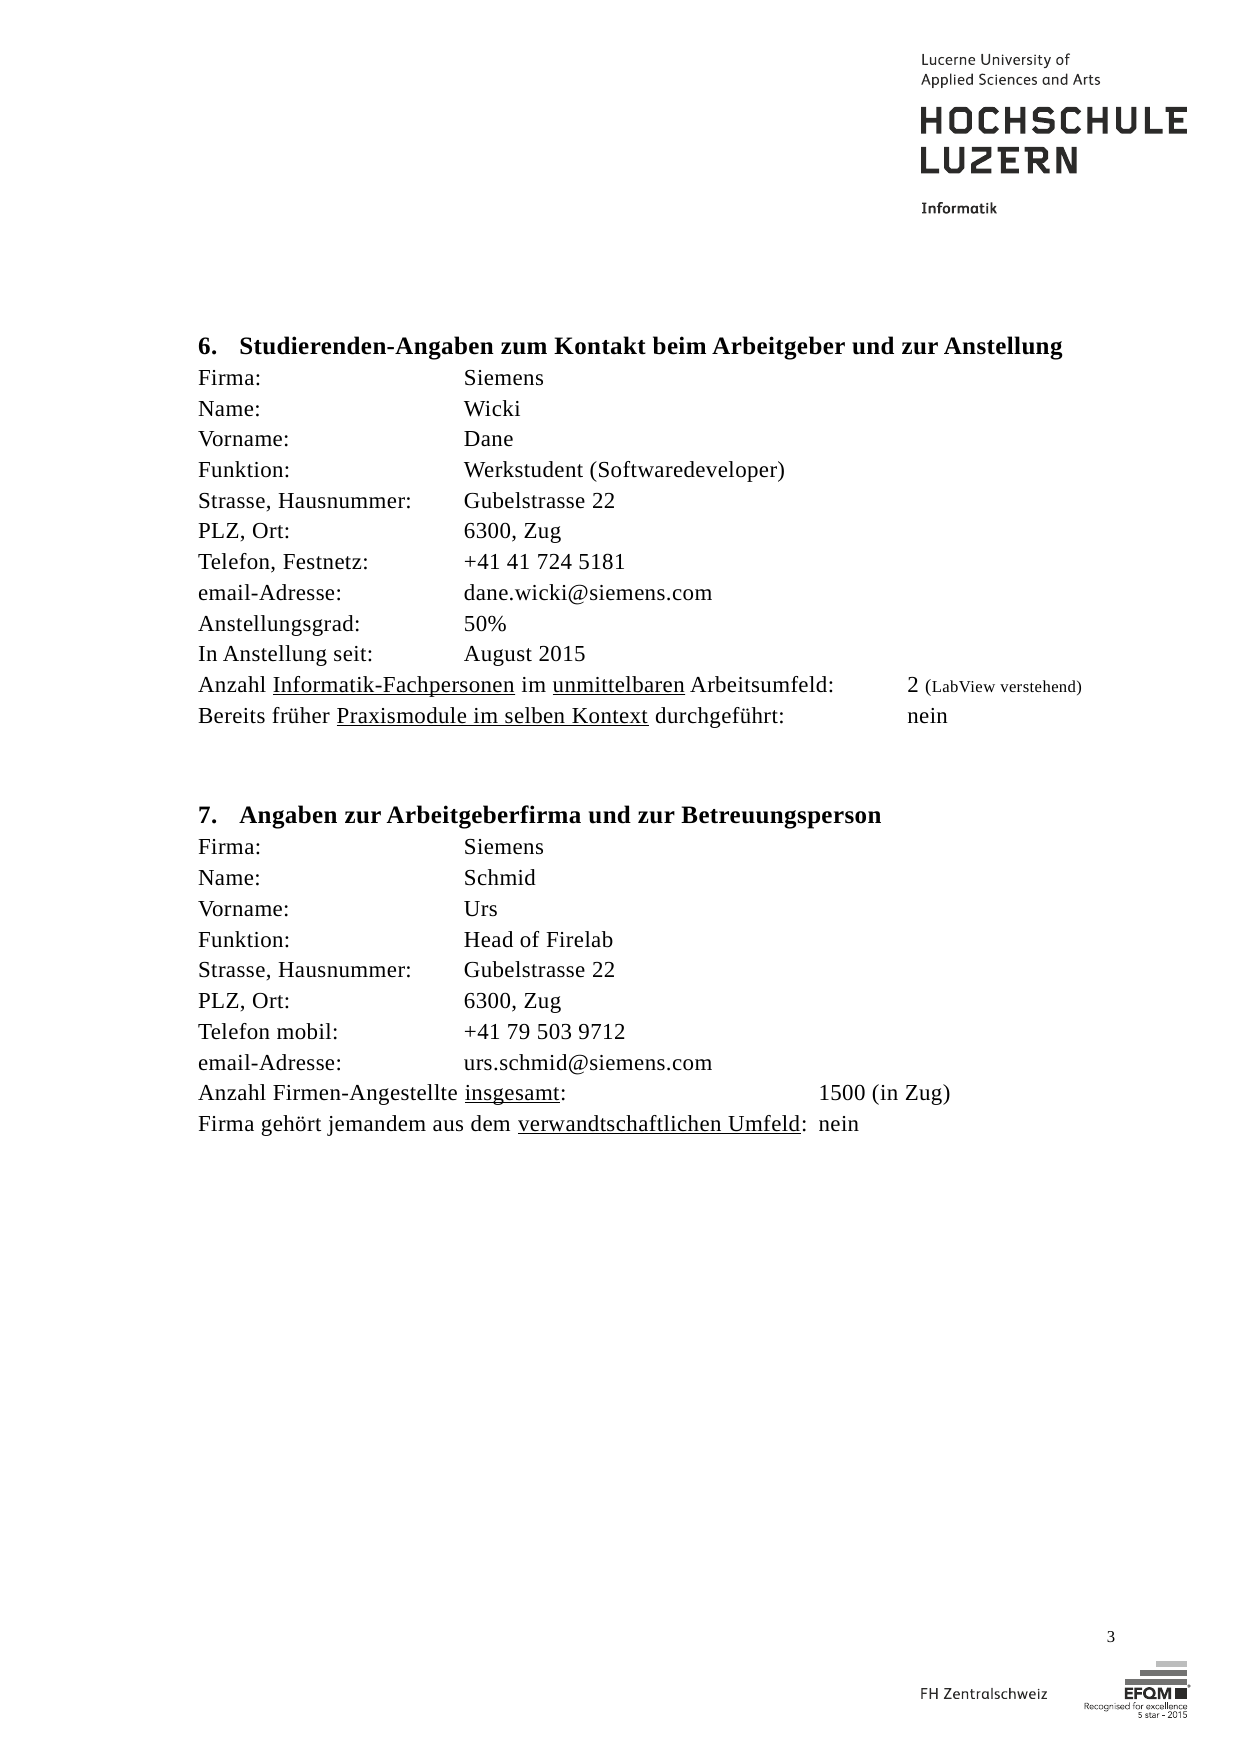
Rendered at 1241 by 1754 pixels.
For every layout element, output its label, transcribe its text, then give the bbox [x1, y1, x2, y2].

text Anzahl Informatik-Fachpersonen im unmittelbaren Arbeitsumfeld: 2 (LabView verstehend) [198, 671, 1115, 697]
text In Anstellung seit: August 2015 [198, 640, 1115, 667]
text Strasse, Hausnummer: Gubelstrasse 22 [198, 956, 1115, 983]
text Telefon mobil: +41 79 503 9712 [198, 1018, 1115, 1044]
text Vorname: Dane [198, 425, 1115, 452]
text Telefon, Festnetz: +41 41 724 5181 [198, 548, 1115, 574]
text Funktion: Werkstudent (Softwaredeveloper) [198, 456, 1115, 482]
text Anstellungsgrad: 50% [198, 609, 1115, 636]
text Firma gehört jemandem aus dem verwandtschaftlichen Umfeld: nein [198, 1110, 1115, 1136]
text Firma: Siemens [198, 364, 1115, 390]
text Vorname: Urs [198, 895, 1115, 921]
text Name: Schmid [198, 864, 1115, 891]
text PLZ, Ort: 6300, Zug [198, 517, 1115, 544]
subtitle Studierenden-Angaben zum Kontakt beim Arbeitgeber und zur Anstellung [198, 331, 1115, 359]
text Funktion: Head of Firelab [198, 925, 1115, 952]
text Strasse, Hausnummer: Gubelstrasse 22 [198, 487, 1115, 513]
text PLZ, Ort: 6300, Zug [198, 987, 1115, 1013]
subtitle Angaben zur Arbeitgeberfirma und zur Betreuungsperson [198, 800, 1115, 829]
text Anzahl Firmen-Angestellte insgesamt: 1500 (in Zug) [198, 1079, 1115, 1106]
text email-Adresse: dane.wicki@siemens.com [198, 579, 1115, 605]
text Firma: Siemens [198, 833, 1115, 860]
text Name: Wicki [198, 394, 1115, 421]
text Bereits früher Praxismodule im selben Kontext durchgeführt: nein [198, 702, 1115, 728]
text email-Adresse: urs.schmid@siemens.com [198, 1048, 1115, 1075]
